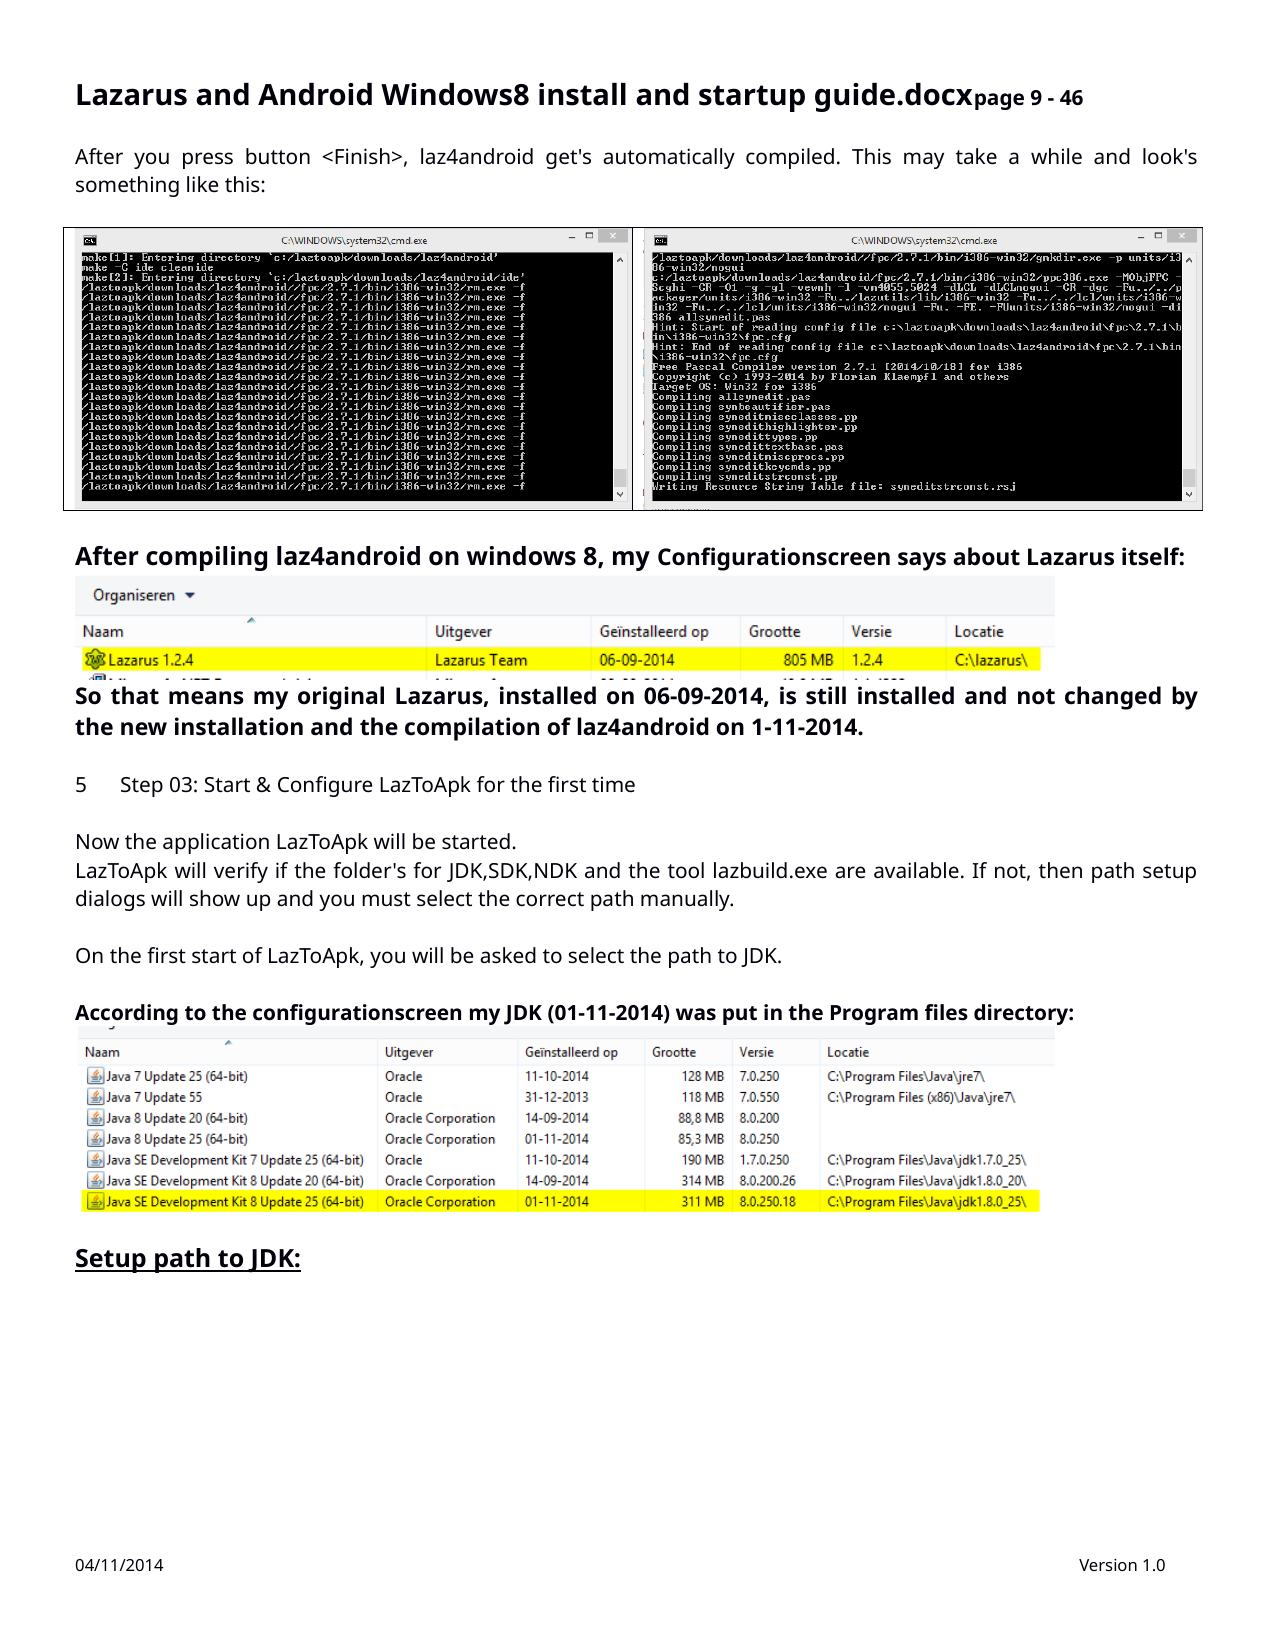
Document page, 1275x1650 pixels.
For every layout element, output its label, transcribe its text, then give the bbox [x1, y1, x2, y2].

text So that means my original Lazarus, installed on 06-09-2014, is still installed and not changed by the new installation and the compilation of laz4android on 1-11-2014. [75, 680, 1200, 742]
picture [74, 228, 632, 509]
picture [75, 1026, 1055, 1213]
text According to the configurationscreen my JDK (01-11-2014) was put in the Program files directory: [75, 998, 1200, 1027]
text Now the application LazToApk will be started. [75, 827, 1200, 856]
text On the first start of LazToApk, you will be asked to select the path to JDK. [75, 941, 1200, 970]
table_header [633, 228, 643, 509]
text Setup path to JDK: [75, 1241, 1200, 1275]
picture [75, 573, 1055, 680]
text After compiling laz4android on windows 8, my Configurationscreen says about Lazarus itself: [75, 539, 1200, 573]
text LazToApk will verify if the folder's for JDK,SDK,NDK and the tool lazbuild.exe are available. If not, then path setup dialogs will show up and you must select the correct path manually. [75, 856, 1200, 913]
picture [643, 228, 1203, 510]
text After you press button <Finish>, laz4android get's automatically compiled. This may take a while and look's something like this: [75, 142, 1200, 199]
subtitle Step 03: Start & Configure LazToApk for the first time [75, 771, 1200, 799]
table_header [64, 228, 74, 509]
